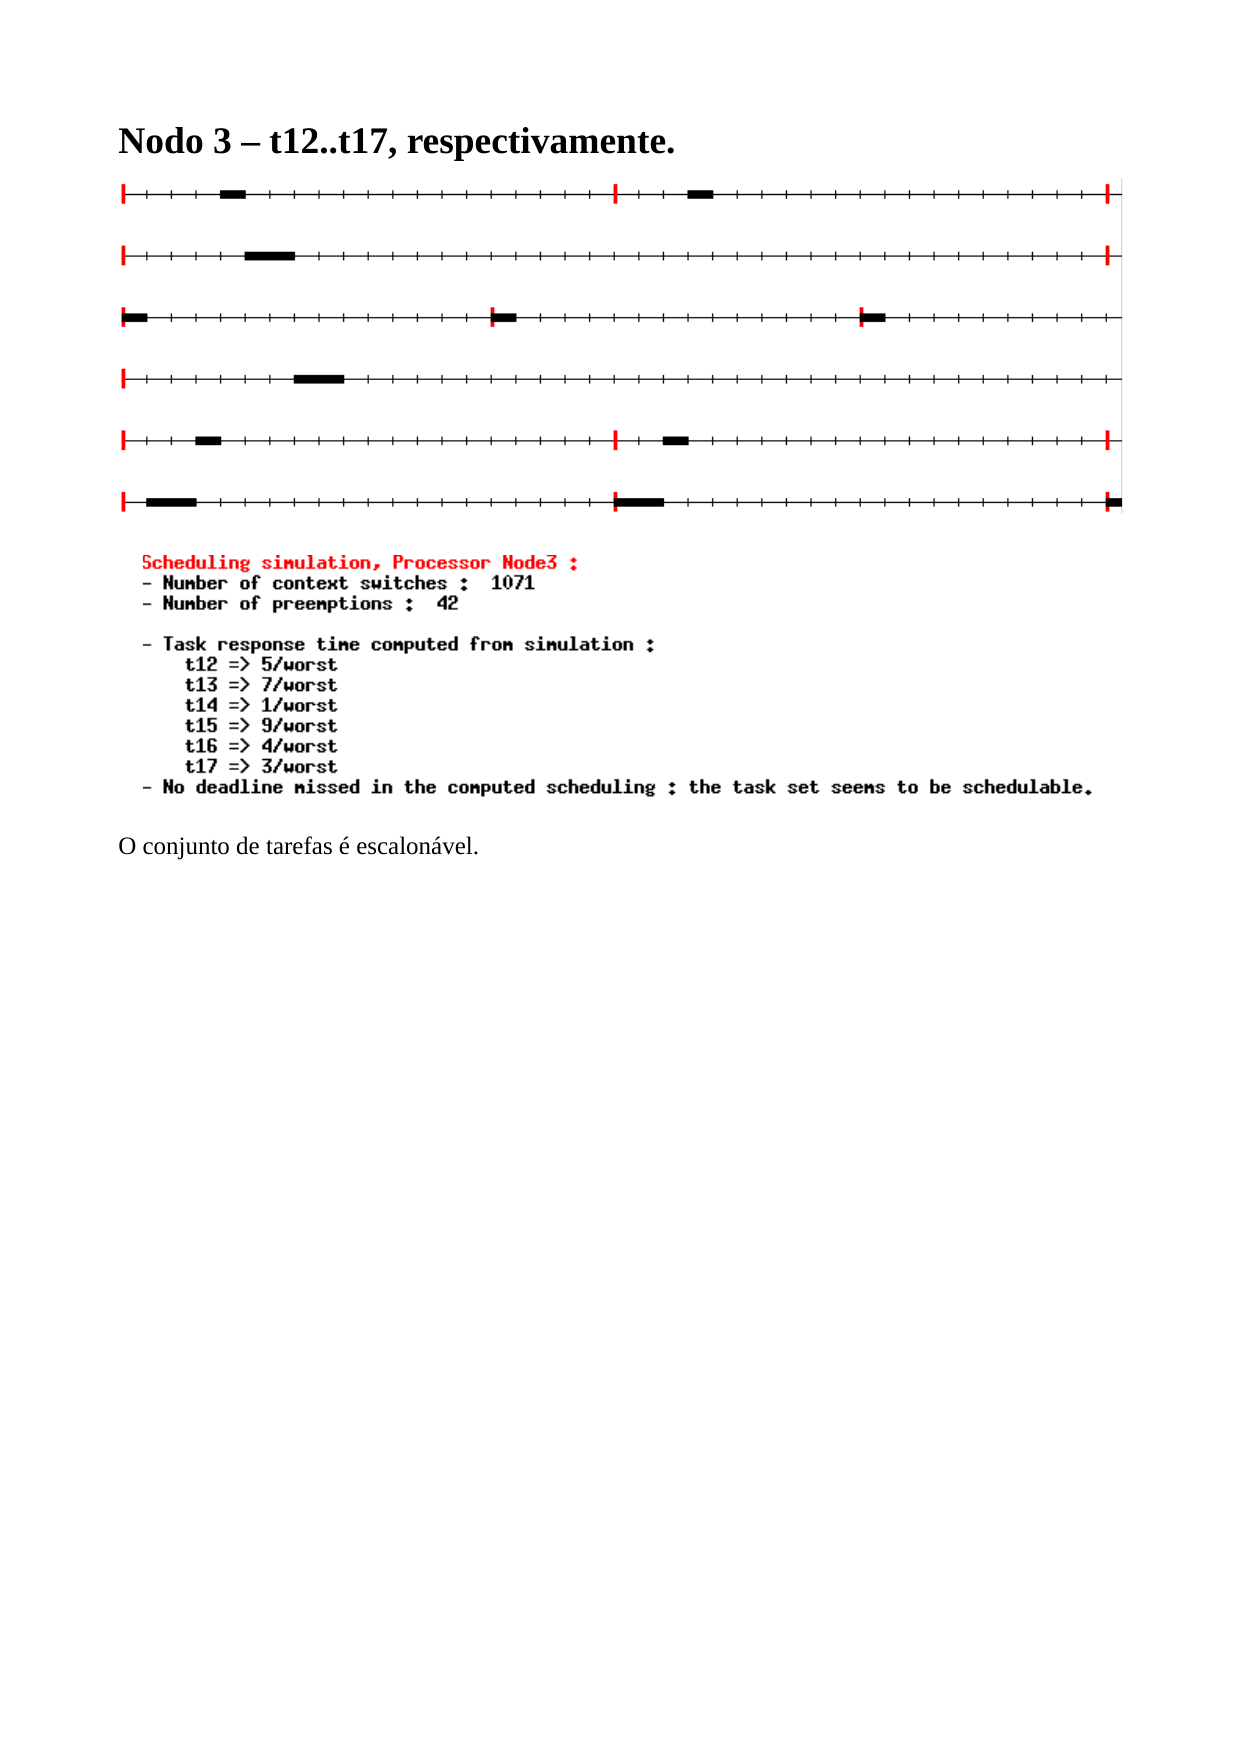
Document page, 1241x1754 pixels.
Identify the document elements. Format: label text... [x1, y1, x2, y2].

text O conjunto de tarefas é escalonável. [118, 831, 1122, 860]
text Nodo 3 – t12..t17, respectivamente. [118, 118, 1122, 161]
picture [118, 178, 1123, 513]
picture [142, 555, 1098, 803]
